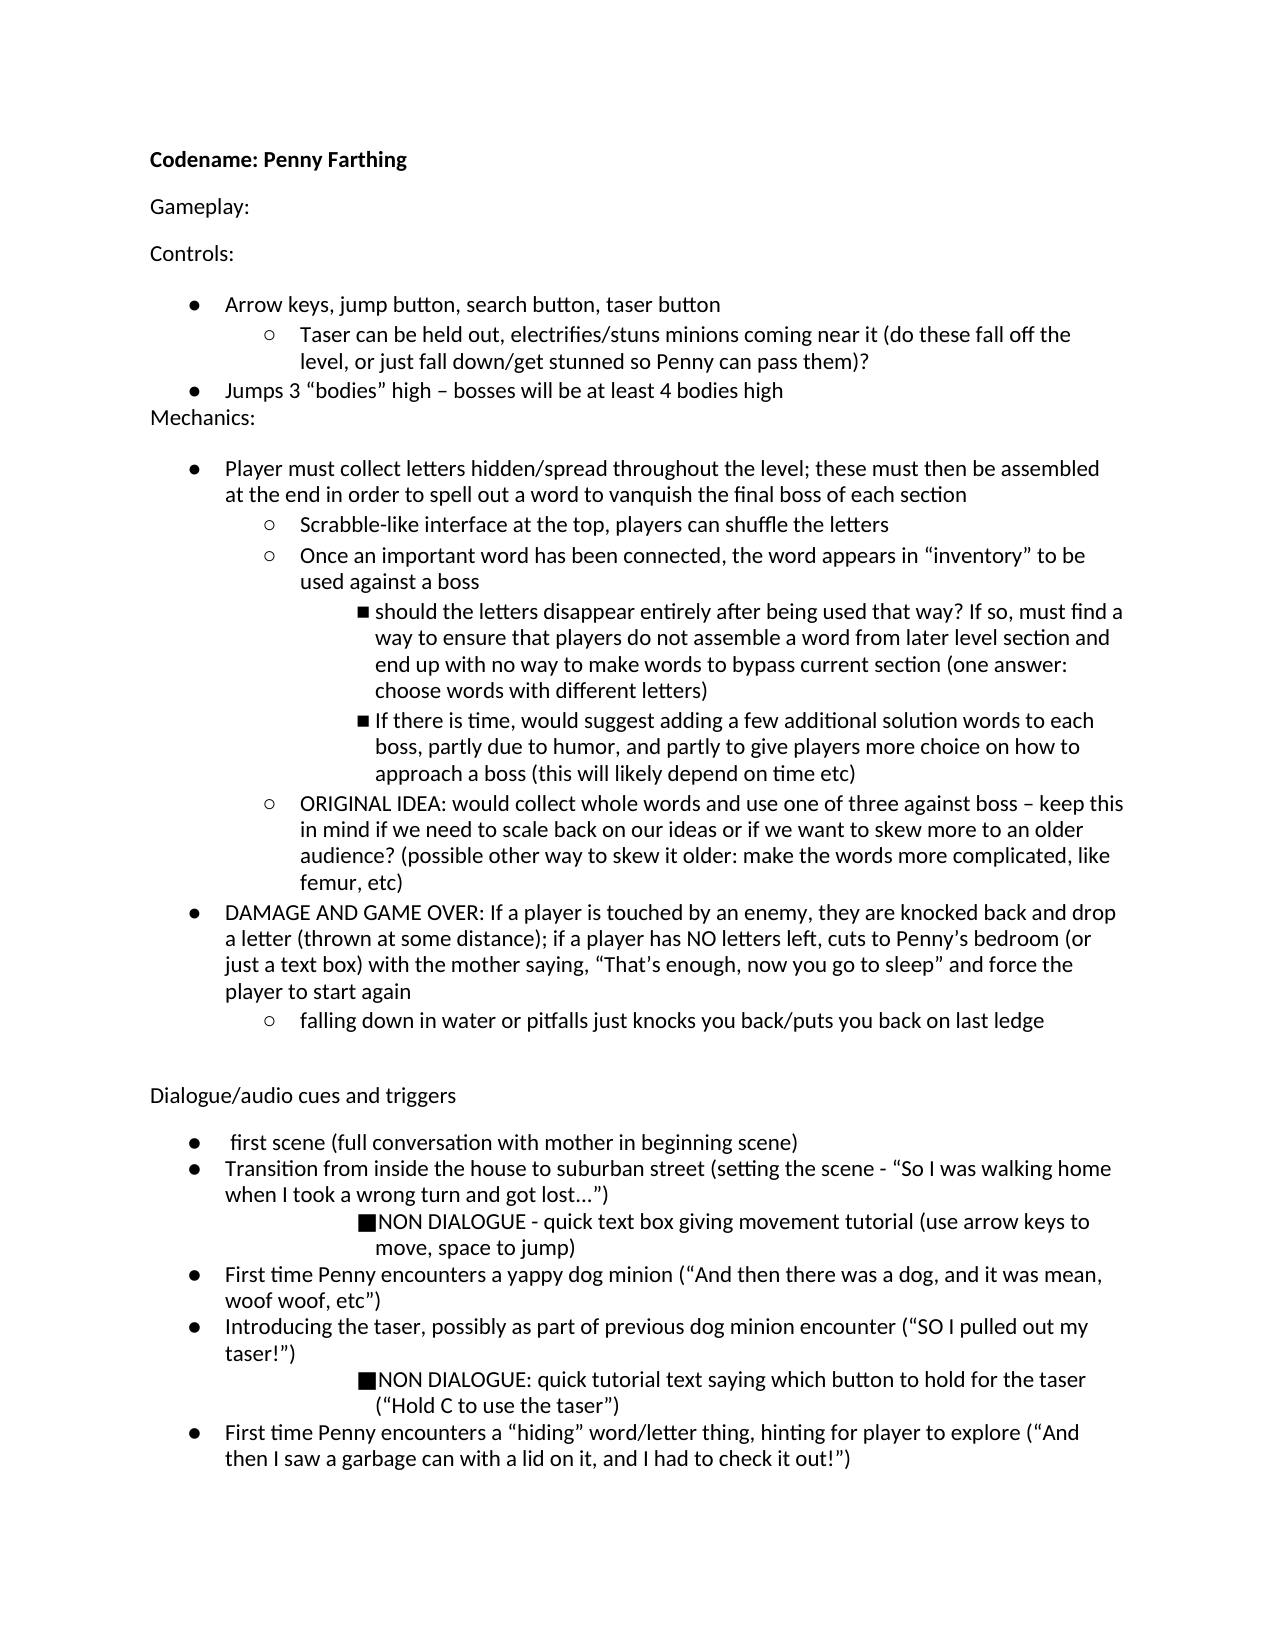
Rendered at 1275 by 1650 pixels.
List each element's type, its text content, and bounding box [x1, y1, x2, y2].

list Scrabble-like interface at the top, players can shuffle the letters [262, 512, 1125, 538]
list ORIGINAL IDEA: would collect whole words and use one of three against boss – keep this in mind if we need to scale back on our ideas or if we want to skew more to an older audience? (possible other way to skew it older: make the words more complicated, like femur, etc) [262, 790, 1125, 896]
list Taser can be held out, electrifies/stuns minions coming near it (do these fall off the level, or just fall down/get stunned so Penny can pass them)? [262, 322, 1125, 375]
text Mechanics: [150, 409, 1125, 432]
list First time Penny encounters a “hiding” word/letter thing, hinting for player to explore (“And then I saw a garbage can with a lid on it, and I had to check it out!”) [187, 1423, 1125, 1472]
text Codename: Penny Farthing [150, 150, 1125, 173]
list Player must collect letters hidden/spread throughout the level; these must then be assembled at the end in order to spell out a word to vanquish the final boss of each section [187, 456, 1125, 509]
list falling down in water or pitfalls just knocks you back/puts you back on last ledge [262, 1008, 1125, 1035]
list should the letters disappear entirely after being used that way? If so, must find a way to ensure that players do not assemble a word from later level section and end up with no way to make words to bypass current section (one answer: choose words with different letters) [356, 599, 1125, 704]
list Introducing the taser, possibly as part of previous dog minion encounter (“SO I pulled out my taser!”) [187, 1317, 1125, 1367]
list NON DIALOGUE - quick text box giving movement tutorial (use arrow keys to move, space to jump) [356, 1212, 1125, 1261]
text Dialogue/audio cues and triggers [150, 1086, 1125, 1109]
text Gameplay: [150, 197, 1125, 220]
text Controls: [150, 244, 1125, 267]
list DAMAGE AND GAME OVER: If a player is touched by an enemy, they are knocked back and drop a letter (thrown at some distance); if a player has NO letters left, cuts to Penny’s bedroom (or just a text box) with the mother saying, “That’s enough, now you go to sleep” and force the player to start again [187, 899, 1125, 1005]
list Once an important word has been connected, the word appears in “inventory” to be used against a boss [262, 542, 1125, 595]
list Jumps 3 “bodies” high – bosses will be at least 4 bodies high [187, 378, 1125, 405]
list First time Penny encounters a yappy dog minion (“And then there was a dog, and it was mean, woof woof, etc”) [187, 1265, 1125, 1314]
list Arrow keys, jump button, search button, taser button [187, 292, 1125, 318]
list first scene (full conversation with mother in beginning scene) [187, 1133, 1125, 1156]
list If there is time, would suggest adding a few additional solution words to each boss, partly due to humor, and partly to give players more choice on how to approach a boss (this will likely depend on time etc) [356, 708, 1125, 787]
list NON DIALOGUE: quick tutorial text saying which button to hold for the taser (“Hold C to use the taser”) [356, 1370, 1125, 1419]
list Transition from inside the house to suburban street (setting the scene - “So I was walking home when I took a wrong turn and got lost...”) [187, 1159, 1125, 1209]
